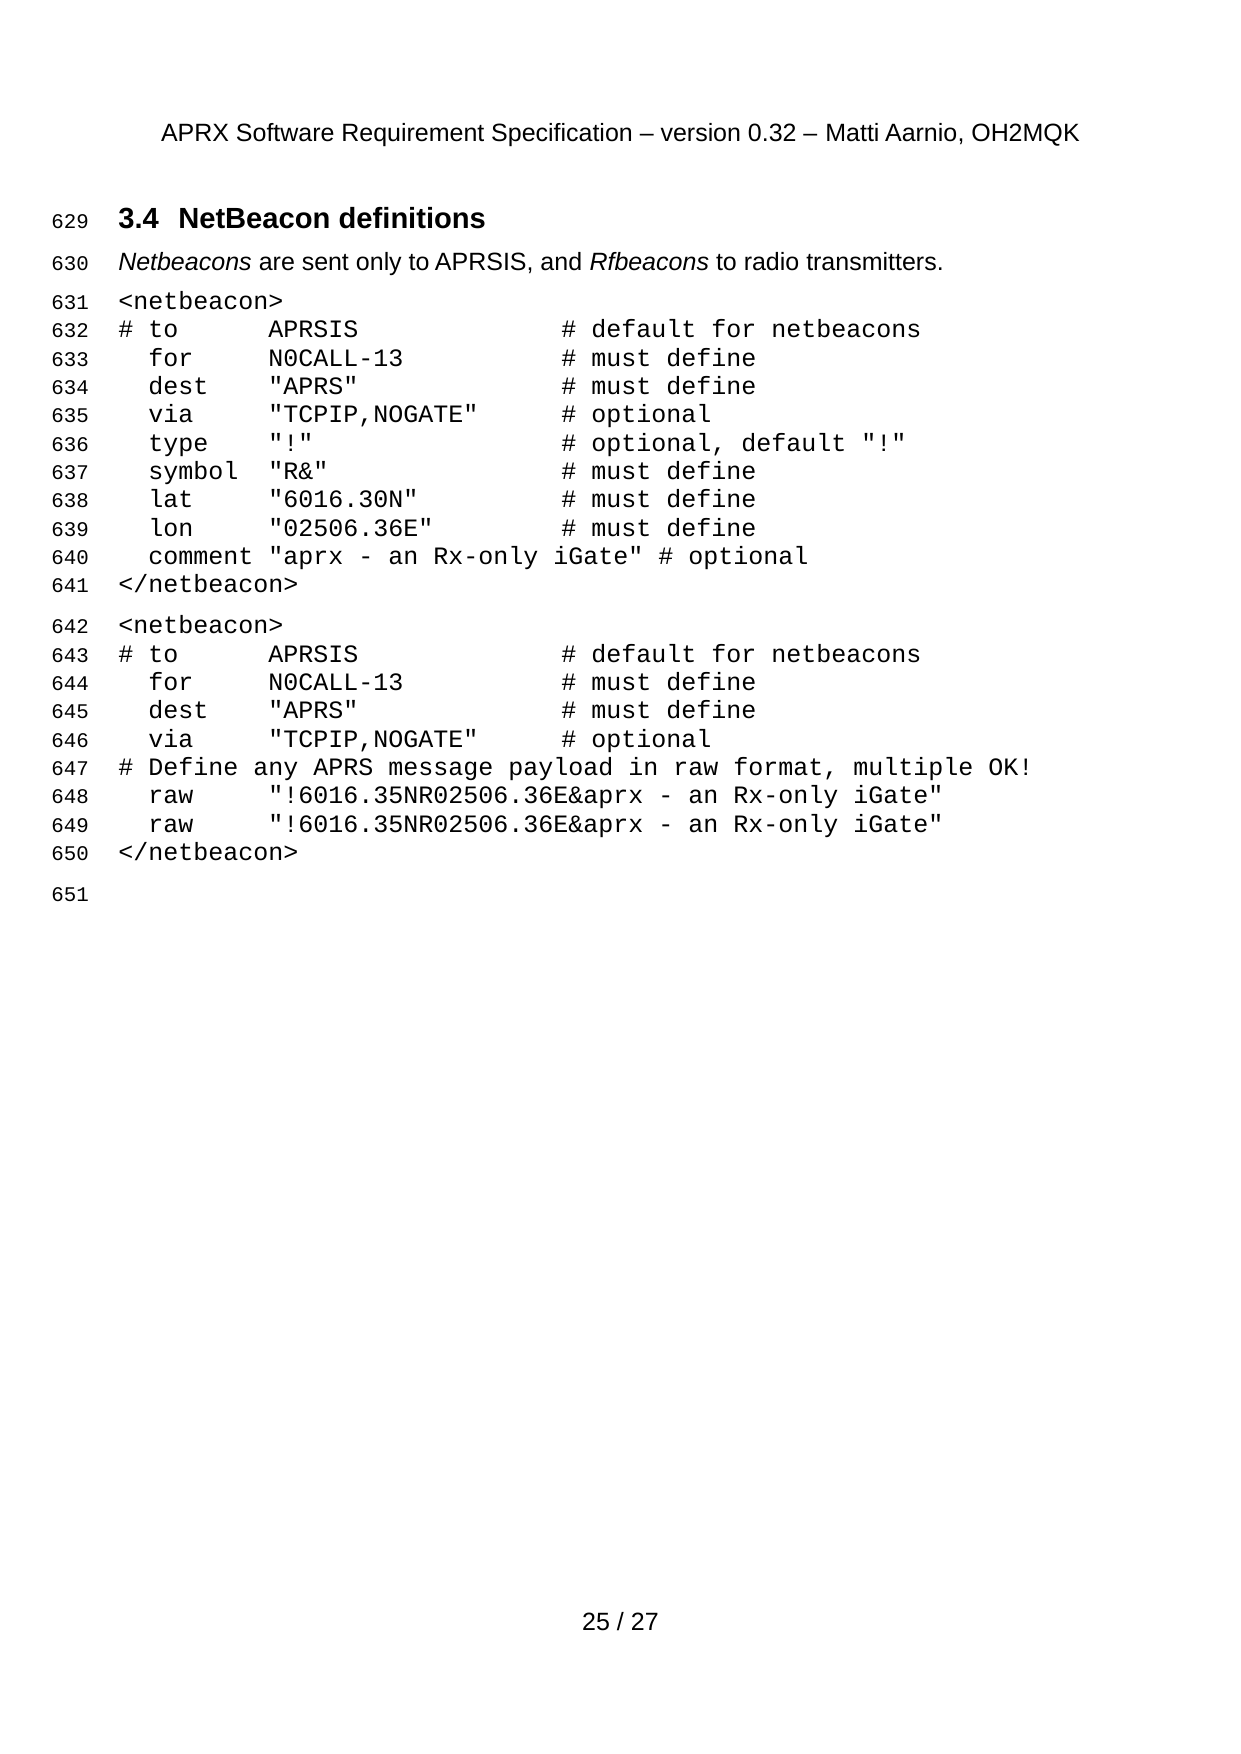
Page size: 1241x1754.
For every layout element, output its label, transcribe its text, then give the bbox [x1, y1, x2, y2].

subtitle NetBeacon definitions [118, 201, 1122, 235]
text <netbeacon> # to APRSIS # default for netbeacons for N0CALL-13 # must define dest "APRS" # must define via "TCPIP,NOGATE" # optional # Define any APRS message payload in raw format, multiple OK! raw "!6016.35NR02506.36E&aprx - an Rx-only iGate" raw "!6016.35NR02506.36E&aprx - an Rx-only iGate" </netbeacon> [118, 613, 1122, 868]
text <netbeacon> # to APRSIS # default for netbeacons for N0CALL-13 # must define dest "APRS" # must define via "TCPIP,NOGATE" # optional type "!" # optional, default "!" symbol "R&" # must define lat "6016.30N" # must define lon "02506.36E" # must define comment "aprx - an Rx-only iGate" # optional </netbeacon> [118, 289, 1122, 600]
text Netbeacons are sent only to APRSIS, and Rfbeacons to radio transmitters. [118, 247, 1122, 276]
